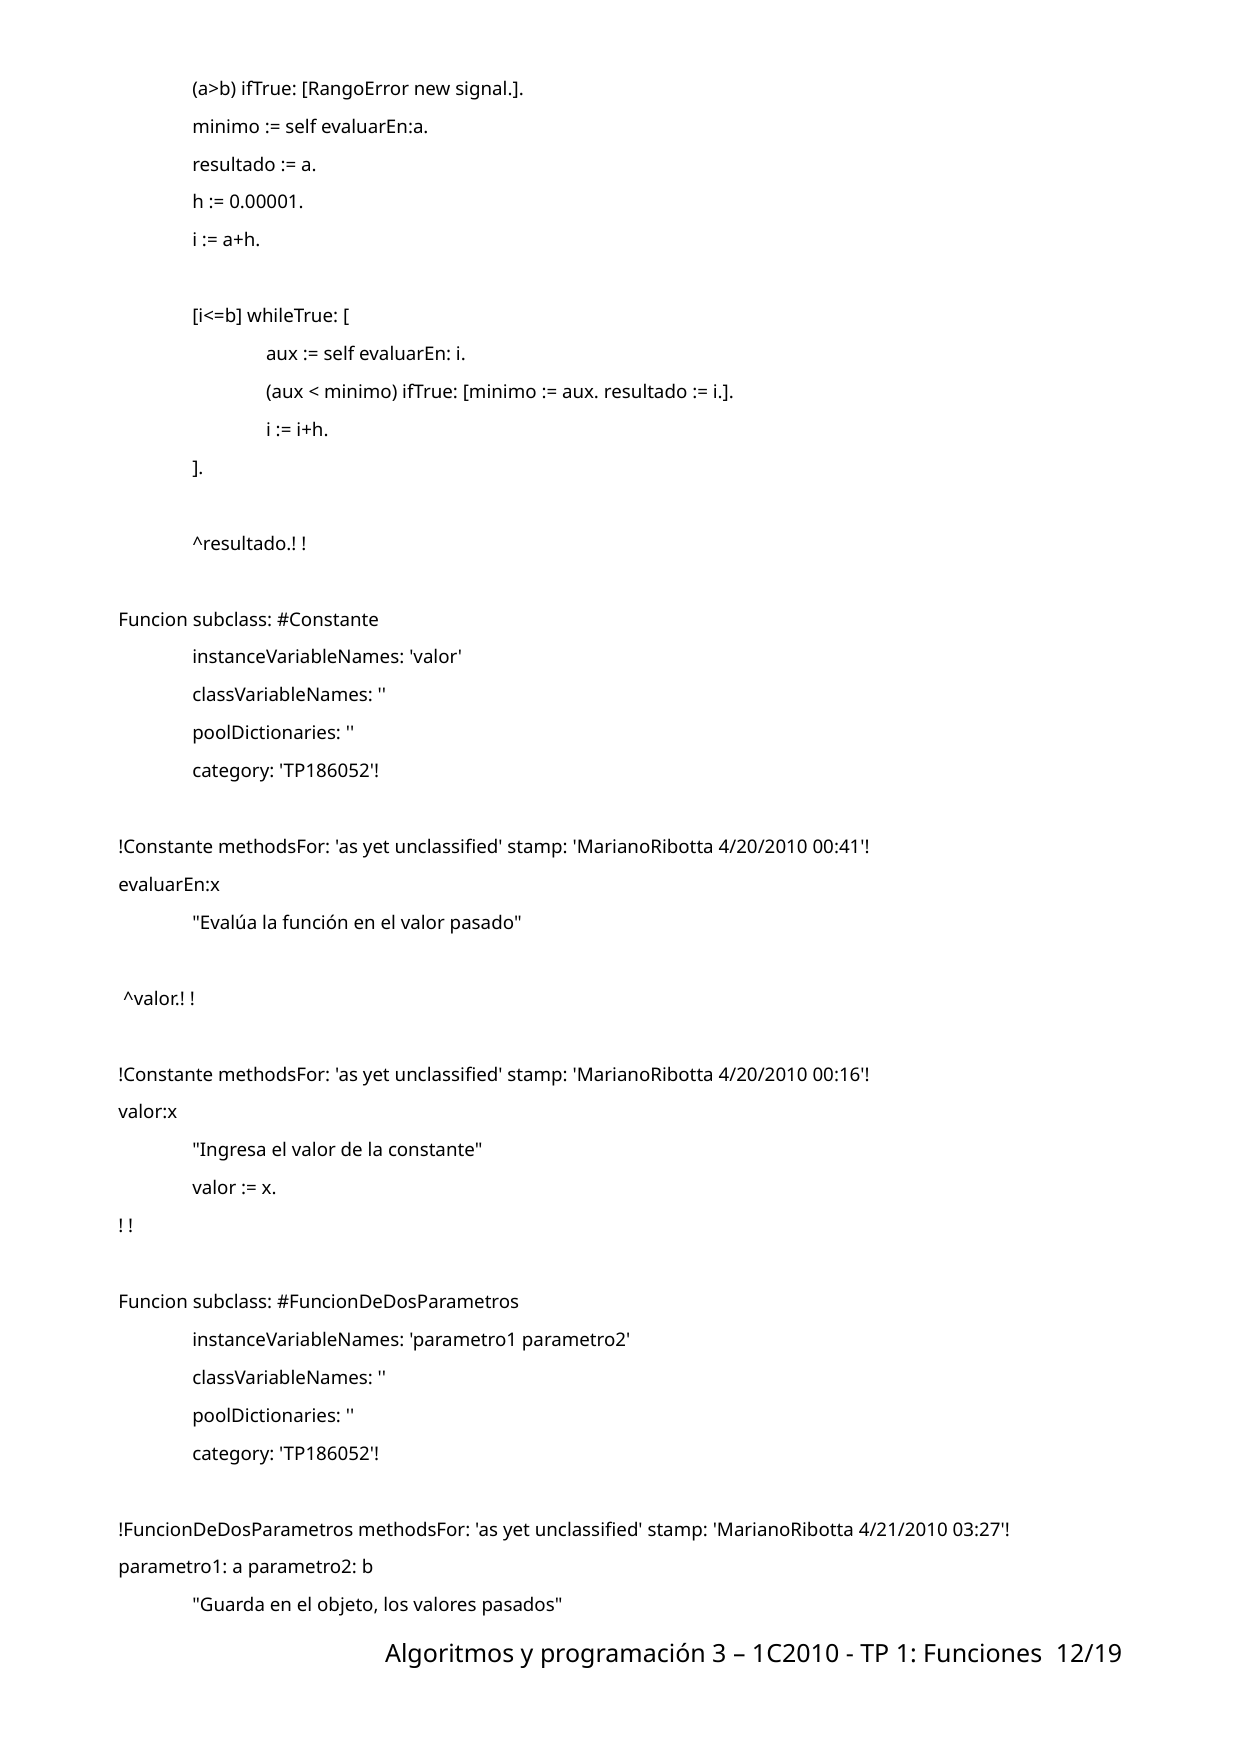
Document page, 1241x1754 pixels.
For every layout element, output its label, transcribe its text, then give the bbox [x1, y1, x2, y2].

text [i<=b] whileTrue: [ [118, 302, 1122, 328]
text valor := x. [118, 1174, 1122, 1200]
text (a>b) ifTrue: [RangoError new signal.]. [118, 75, 1122, 101]
text evaluarEn:x [118, 871, 1122, 897]
text parametro1: a parametro2: b [118, 1554, 1122, 1579]
text poolDictionaries: '' [118, 719, 1122, 745]
text Funcion subclass: #FuncionDeDosParametros [118, 1288, 1122, 1314]
text ! ! [118, 1212, 1122, 1238]
text category: 'TP186052'! [118, 1440, 1122, 1466]
text resultado := a. [118, 151, 1122, 176]
text i := a+h. [118, 227, 1122, 252]
text i := i+h. [118, 416, 1122, 442]
text !Constante methodsFor: 'as yet unclassified' stamp: 'MarianoRibotta 4/20/2010 00:41'! [118, 833, 1122, 859]
text classVariableNames: '' [118, 682, 1122, 707]
text (aux < minimo) ifTrue: [minimo := aux. resultado := i.]. [118, 378, 1122, 404]
text h := 0.00001. [118, 189, 1122, 214]
text !Constante methodsFor: 'as yet unclassified' stamp: 'MarianoRibotta 4/20/2010 00:16'! [118, 1061, 1122, 1086]
text ]. [118, 454, 1122, 480]
text Funcion subclass: #Constante [118, 606, 1122, 631]
text "Evalúa la función en el valor pasado" [118, 909, 1122, 935]
text ^resultado.! ! [118, 530, 1122, 556]
text instanceVariableNames: 'parametro1 parametro2' [118, 1326, 1122, 1352]
text "Guarda en el objeto, los valores pasados" [118, 1592, 1122, 1617]
text ^valor.! ! [118, 985, 1122, 1011]
text instanceVariableNames: 'valor' [118, 644, 1122, 669]
text "Ingresa el valor de la constante" [118, 1137, 1122, 1162]
text classVariableNames: '' [118, 1364, 1122, 1390]
text poolDictionaries: '' [118, 1402, 1122, 1428]
text !FuncionDeDosParametros methodsFor: 'as yet unclassified' stamp: 'MarianoRibotta 4/21/2010 03:27'! [118, 1516, 1122, 1541]
text category: 'TP186052'! [118, 757, 1122, 783]
text minimo := self evaluarEn:a. [118, 113, 1122, 138]
text valor:x [118, 1099, 1122, 1124]
text aux := self evaluarEn: i. [118, 340, 1122, 366]
